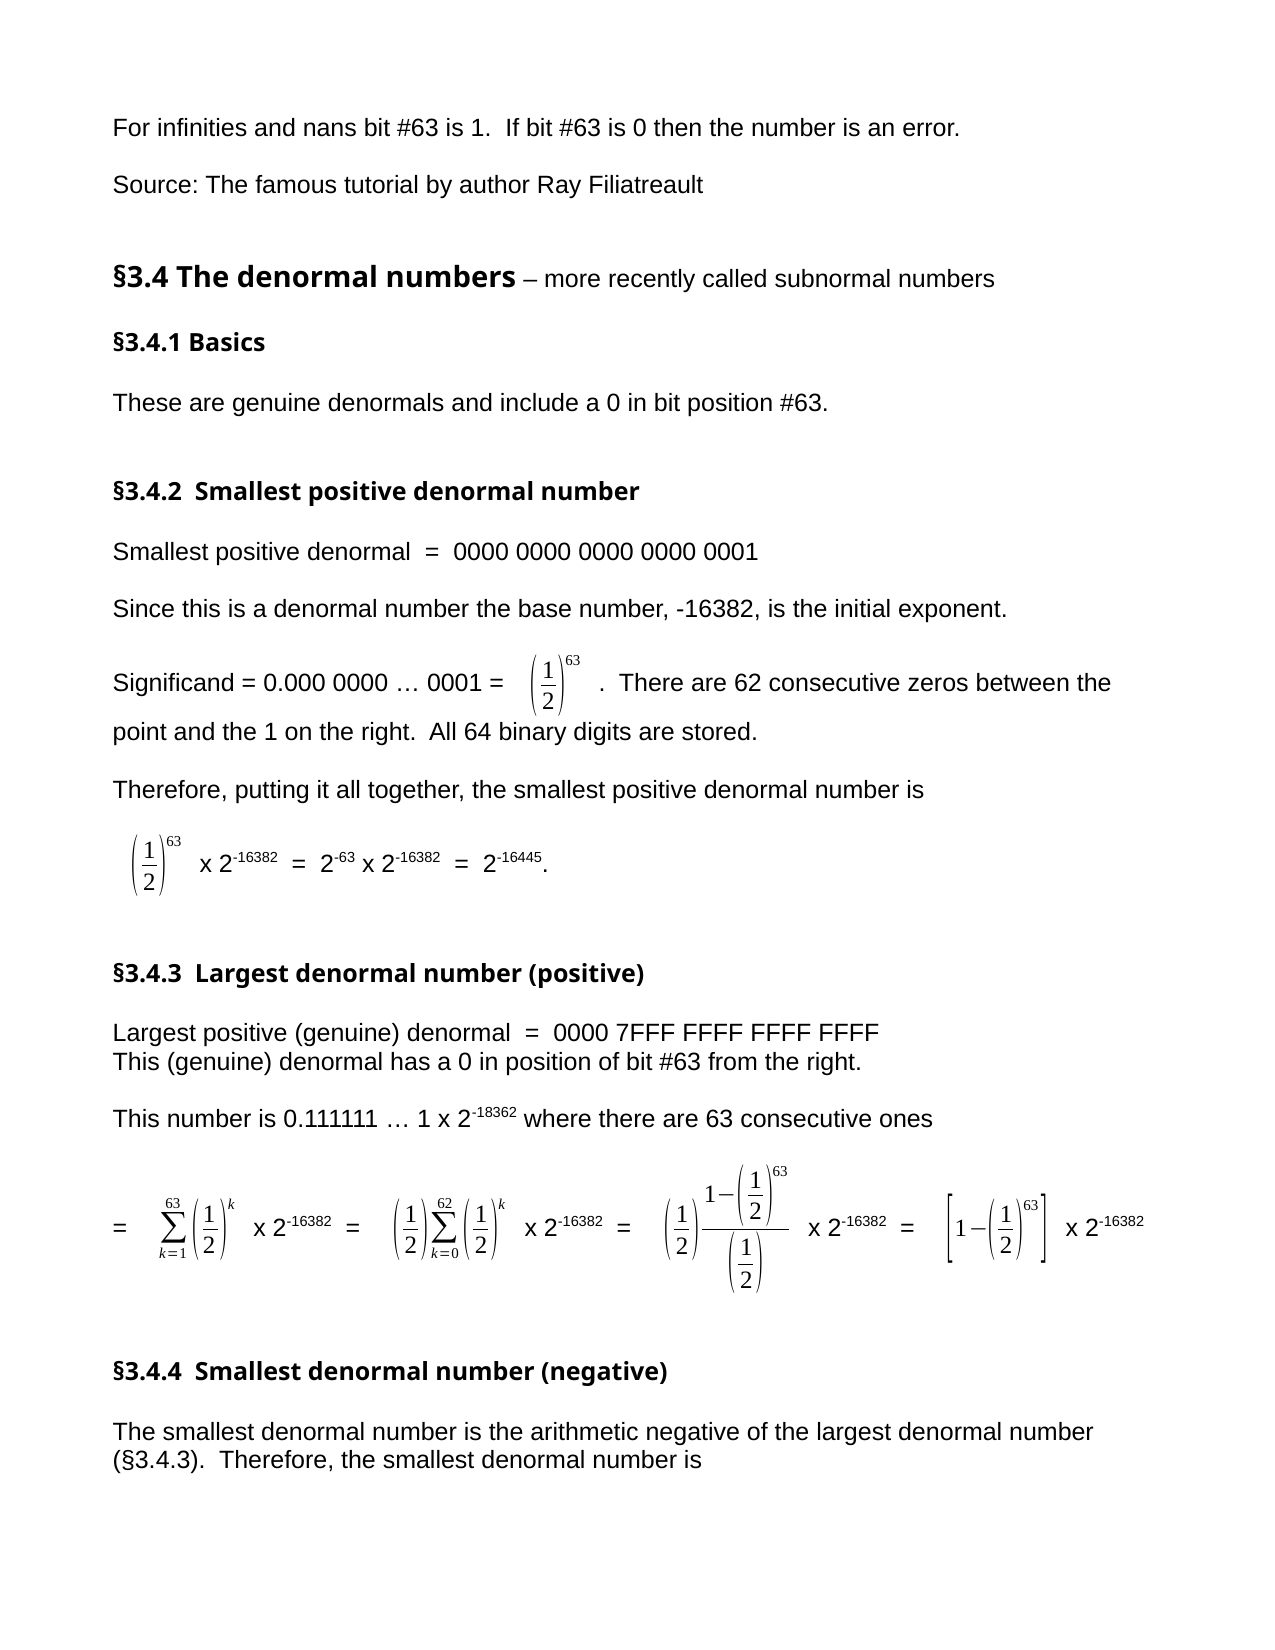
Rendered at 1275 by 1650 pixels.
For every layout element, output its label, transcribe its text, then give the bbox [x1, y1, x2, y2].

text Largest positive (genuine) denormal = 0000 7FFF FFFF FFFF FFFF [112, 1018, 1162, 1047]
text x 2-16382 = 2-63 x 2-16382 = 2-16445. [112, 832, 1162, 898]
text §3.4.1 Basics [112, 325, 1162, 359]
text For infinities and nans bit #63 is 1. If bit #63 is 0 then the number is an error. [112, 112, 1162, 141]
text Since this is a denormal number the base number, -16382, is the initial exponent. [112, 594, 1162, 623]
text = x 2-16382 = x 2-16382 = x 2-16382 = x 2-16382 [112, 1162, 1162, 1296]
text This (genuine) denormal has a 0 in position of bit #63 from the right. [112, 1047, 1162, 1076]
text §3.4.2 Smallest positive denormal number [112, 474, 1162, 508]
text Smallest positive denormal = 0000 0000 0000 0000 0001 [112, 537, 1162, 565]
text §3.4 The denormal numbers – more recently called subnormal numbers [112, 256, 1162, 296]
text Therefore, putting it all together, the smallest positive denormal number is [112, 775, 1162, 803]
text The smallest denormal number is the arithmetic negative of the largest denormal number (§3.4.3). Therefore, the smallest denormal number is [112, 1416, 1162, 1474]
text §3.4.4 Smallest denormal number (negative) [112, 1354, 1162, 1388]
text This number is 0.111111 … 1 x 2-18362 where there are 63 consecutive ones [112, 1104, 1162, 1133]
text Source: The famous tutorial by author Ray Filiatreault [112, 170, 1162, 199]
text §3.4.3 Largest denormal number (positive) [112, 955, 1162, 989]
text Significand = 0.000 0000 … 0001 = . There are 62 consecutive zeros between the point and the 1 on the right. All 64 binary digits are stored. [112, 652, 1162, 746]
text These are genuine denormals and include a 0 in bit position #63. [112, 387, 1162, 416]
